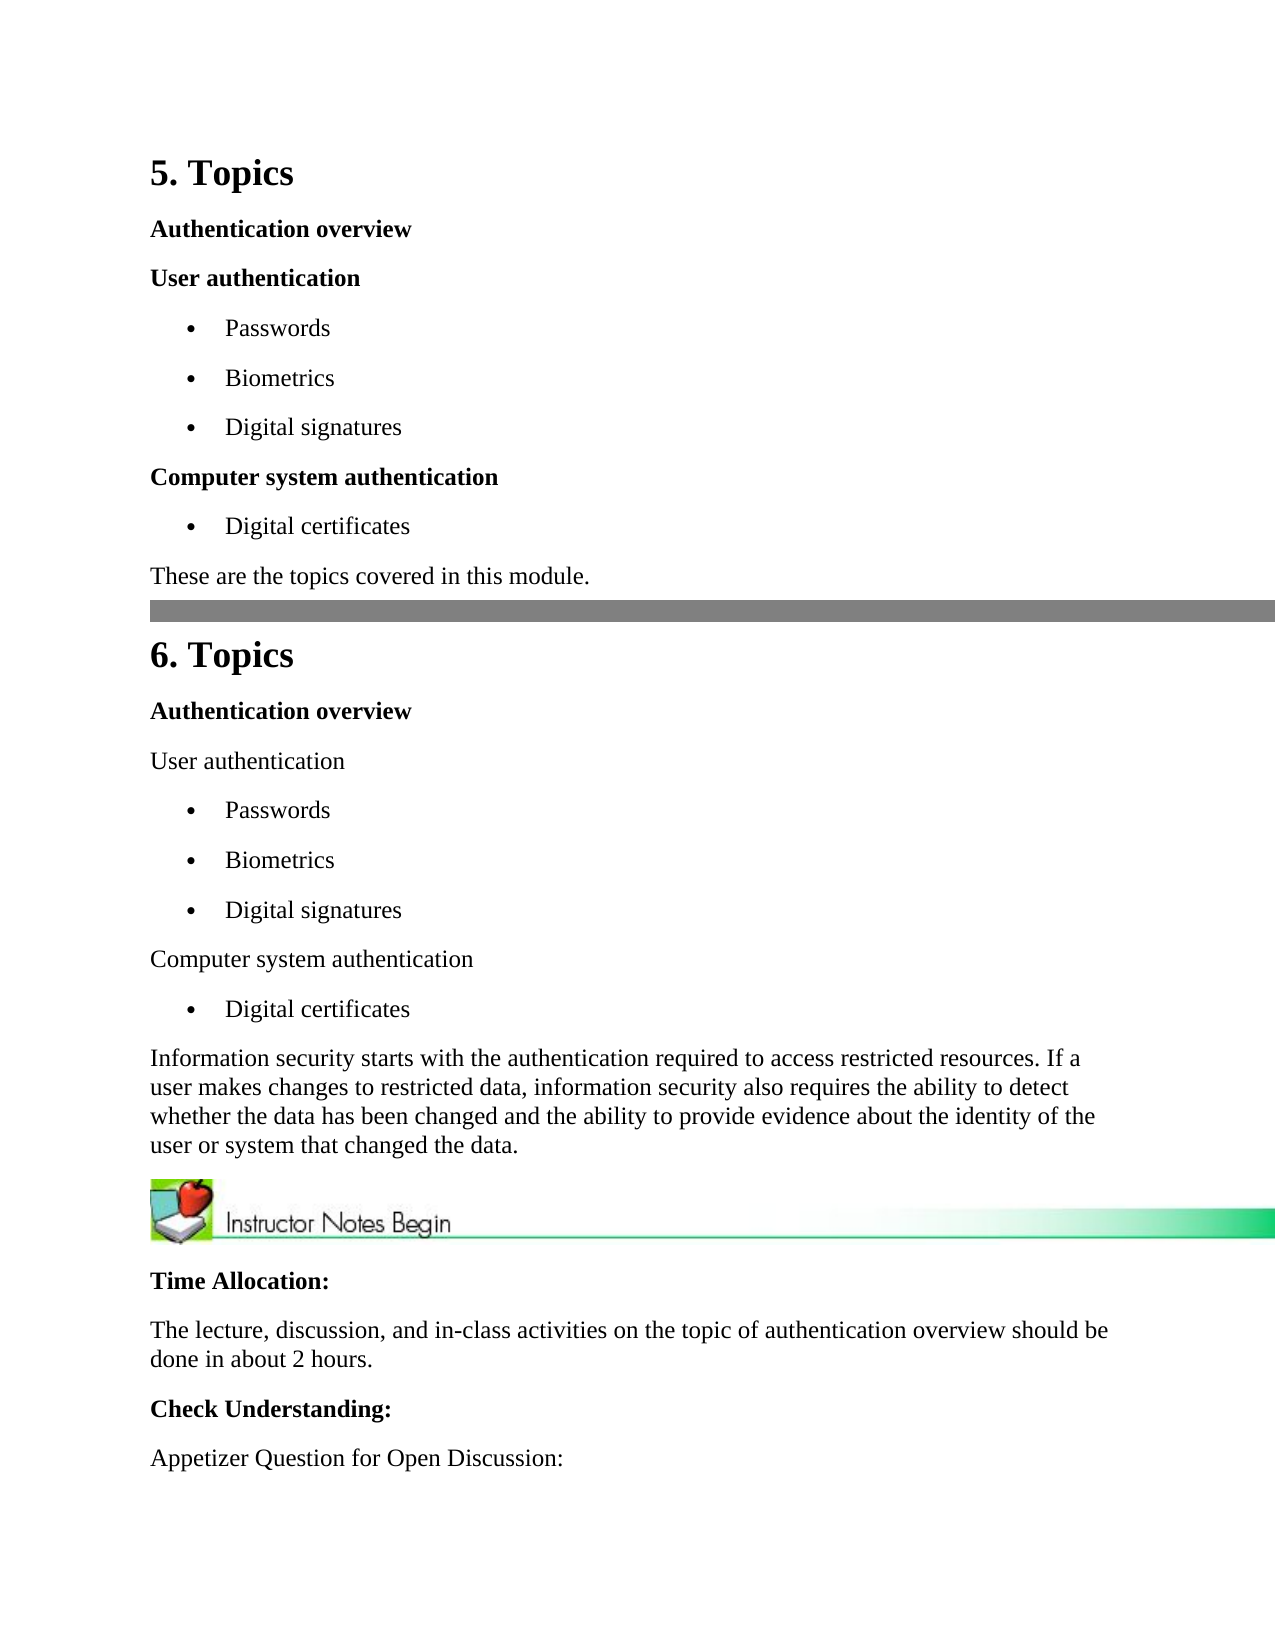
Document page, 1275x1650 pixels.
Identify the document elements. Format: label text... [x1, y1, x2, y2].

text The lecture, discussion, and in-class activities on the topic of authentication overview should be done in about 2 hours. [150, 1315, 1125, 1373]
subtitle 5. Topics [150, 150, 1125, 193]
text Appetizer Question for Open Discussion: [150, 1443, 1125, 1472]
text Computer system authentication [150, 462, 1125, 491]
list Biometrics [187, 845, 1125, 874]
text Information security starts with the authentication required to access restricted resources. If a user makes changes to restricted data, information security also requires the ability to detect whether the data has been changed and the ability to provide evidence about the identity of the user or system that changed the data. [150, 1043, 1125, 1158]
list Digital signatures [187, 412, 1125, 441]
subtitle 6. Topics [150, 632, 1125, 676]
text These are the topics covered in this module. [150, 561, 1125, 590]
text User authentication [150, 263, 1125, 292]
text Authentication overview [150, 696, 1125, 725]
text Check Understanding: [150, 1394, 1125, 1422]
text Computer system authentication [150, 944, 1125, 973]
list Digital certificates [187, 994, 1125, 1023]
list Digital signatures [187, 895, 1125, 923]
list Biometrics [187, 363, 1125, 391]
list Passwords [187, 313, 1125, 342]
list Passwords [187, 796, 1125, 824]
text User authentication [150, 746, 1125, 775]
text Authentication overview [150, 214, 1125, 243]
text Time Allocation: [150, 1266, 1125, 1294]
list Digital certificates [187, 511, 1125, 540]
